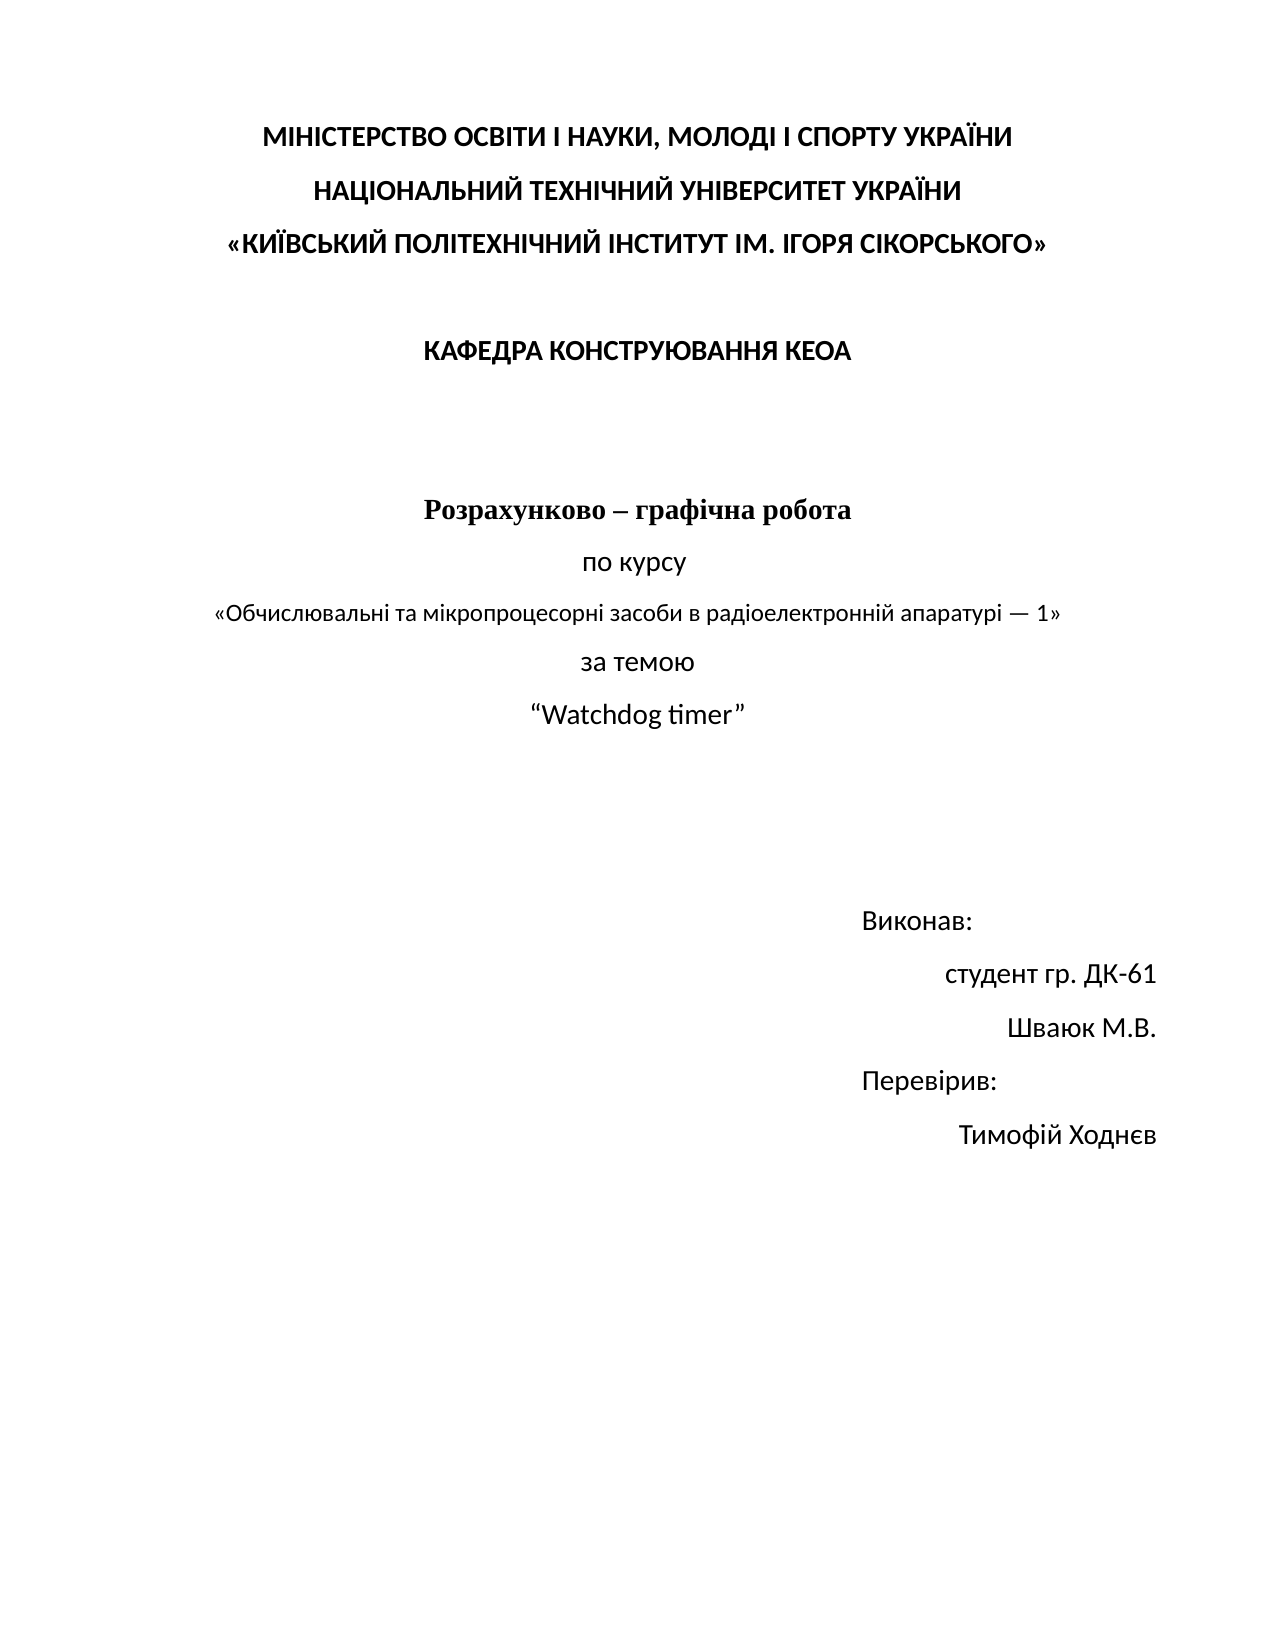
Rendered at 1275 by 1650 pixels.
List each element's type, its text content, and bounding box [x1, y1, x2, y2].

text «Обчислювальні та мікропроцесорні засоби в радіоелектронній апаратурі — 1» [118, 597, 1157, 627]
text Міністерство освіти і науки, МОЛОДІ І СПОРТУ України [118, 118, 1157, 154]
text Шваюк М.В. [118, 1009, 1157, 1045]
text Перевірив: [118, 1062, 1157, 1098]
text Розрахунково – графічна робота по курсу [118, 492, 1157, 579]
text “Watchdog timer” [118, 696, 1157, 732]
text Національний технічний університет України [118, 172, 1157, 207]
text студент гр. ДК-61 [118, 956, 1157, 991]
text Тимофій Ходнєв [118, 1116, 1157, 1152]
text за темою [118, 643, 1157, 678]
text Кафедра конструювання КЕОА [118, 332, 1157, 367]
text Виконав: [118, 902, 1157, 938]
text «Київський політехнічний інститут ім. Ігоря сікорського» [118, 225, 1157, 261]
